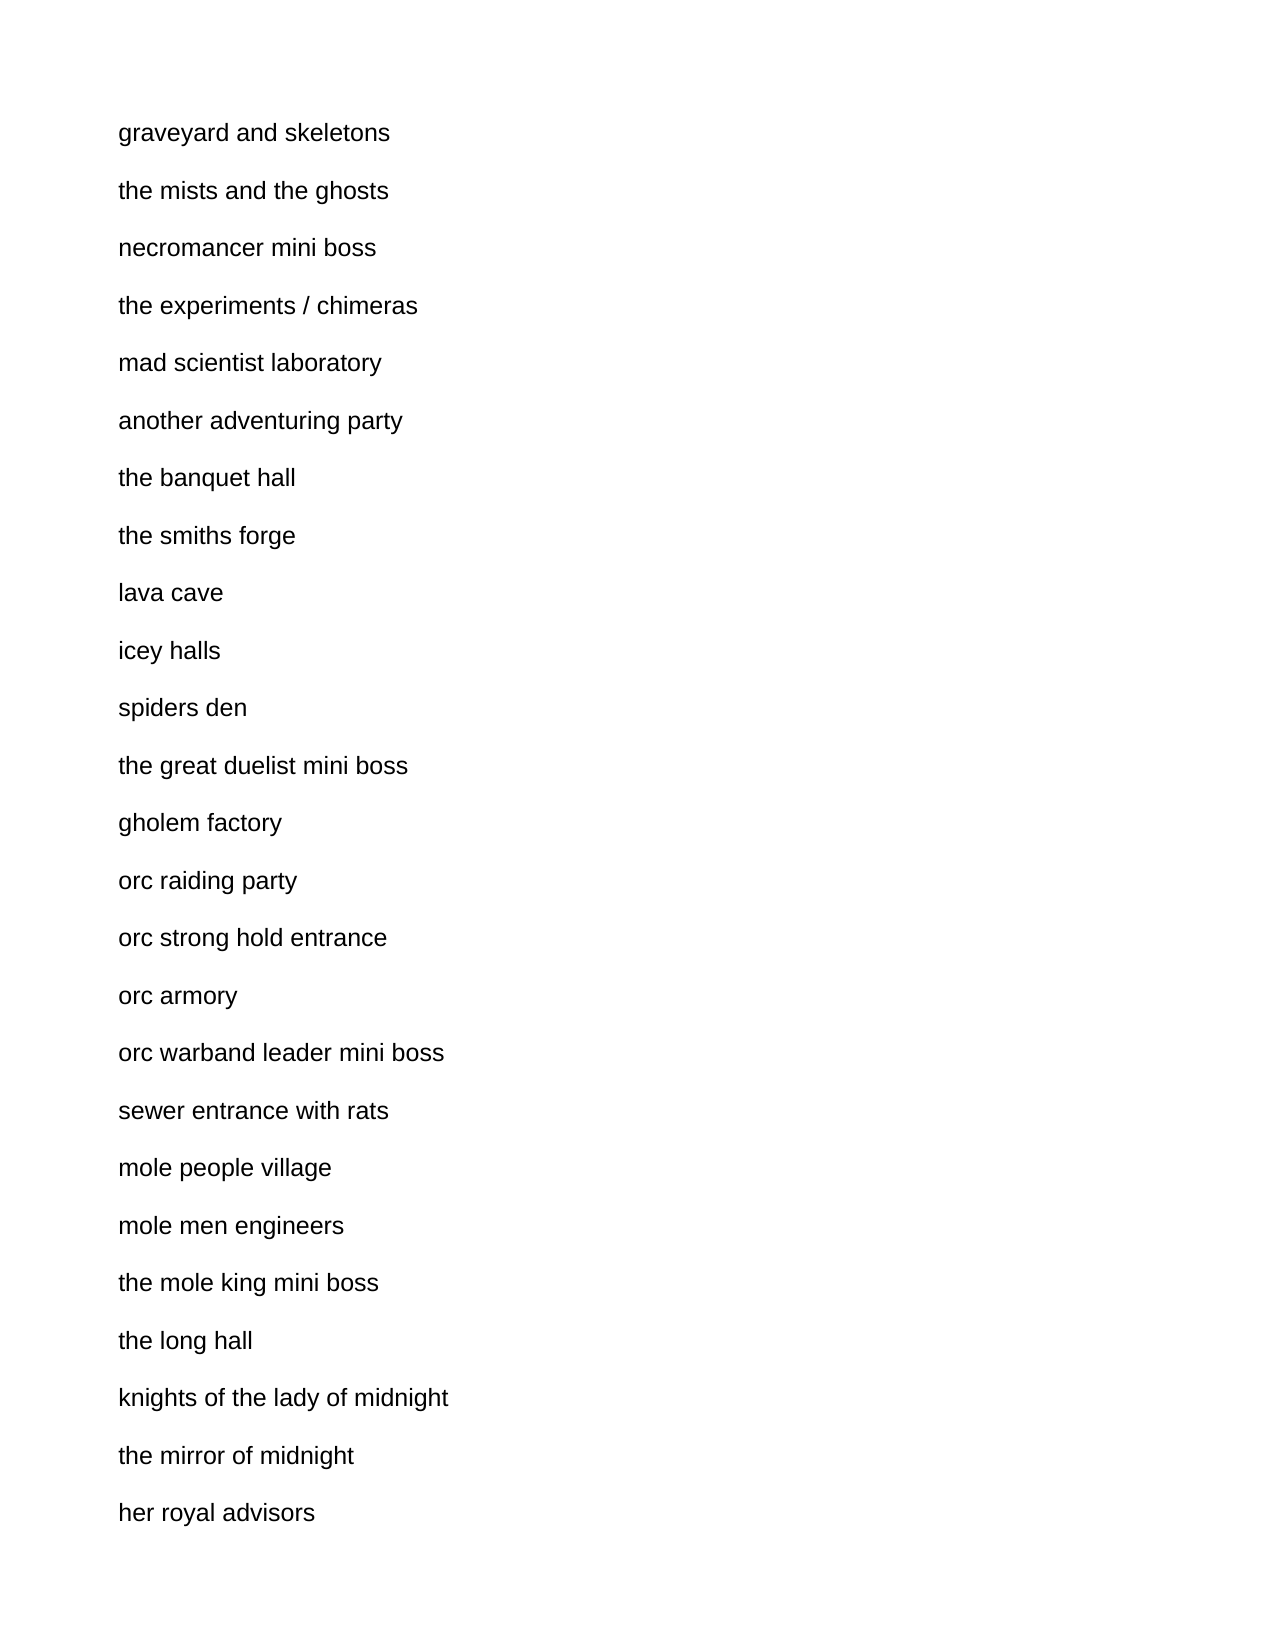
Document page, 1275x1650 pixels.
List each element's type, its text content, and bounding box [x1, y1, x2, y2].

text necromancer mini boss [118, 233, 1157, 262]
text the long hall [118, 1326, 1157, 1354]
text mole people village [118, 1153, 1157, 1182]
text orc armory [118, 981, 1157, 1009]
text knights of the lady of midnight [118, 1383, 1157, 1412]
text the experiments / chimeras [118, 291, 1157, 319]
text the mole king mini boss [118, 1268, 1157, 1297]
text the great duelist mini boss [118, 751, 1157, 779]
text another adventuring party [118, 406, 1157, 434]
text orc strong hold entrance [118, 923, 1157, 952]
text gholem factory [118, 808, 1157, 837]
text orc warband leader mini boss [118, 1038, 1157, 1067]
text mole men engineers [118, 1211, 1157, 1239]
text graveyard and skeletons [118, 118, 1157, 147]
text the banquet hall [118, 463, 1157, 492]
text mad scientist laboratory [118, 348, 1157, 377]
text lava cave [118, 578, 1157, 607]
text the mirror of midnight [118, 1441, 1157, 1469]
text sewer entrance with rats [118, 1096, 1157, 1124]
text orc raiding party [118, 866, 1157, 894]
text the mists and the ghosts [118, 176, 1157, 204]
text the smiths forge [118, 521, 1157, 549]
text her royal advisors [118, 1498, 1157, 1527]
text icey halls [118, 636, 1157, 664]
text spiders den [118, 693, 1157, 722]
